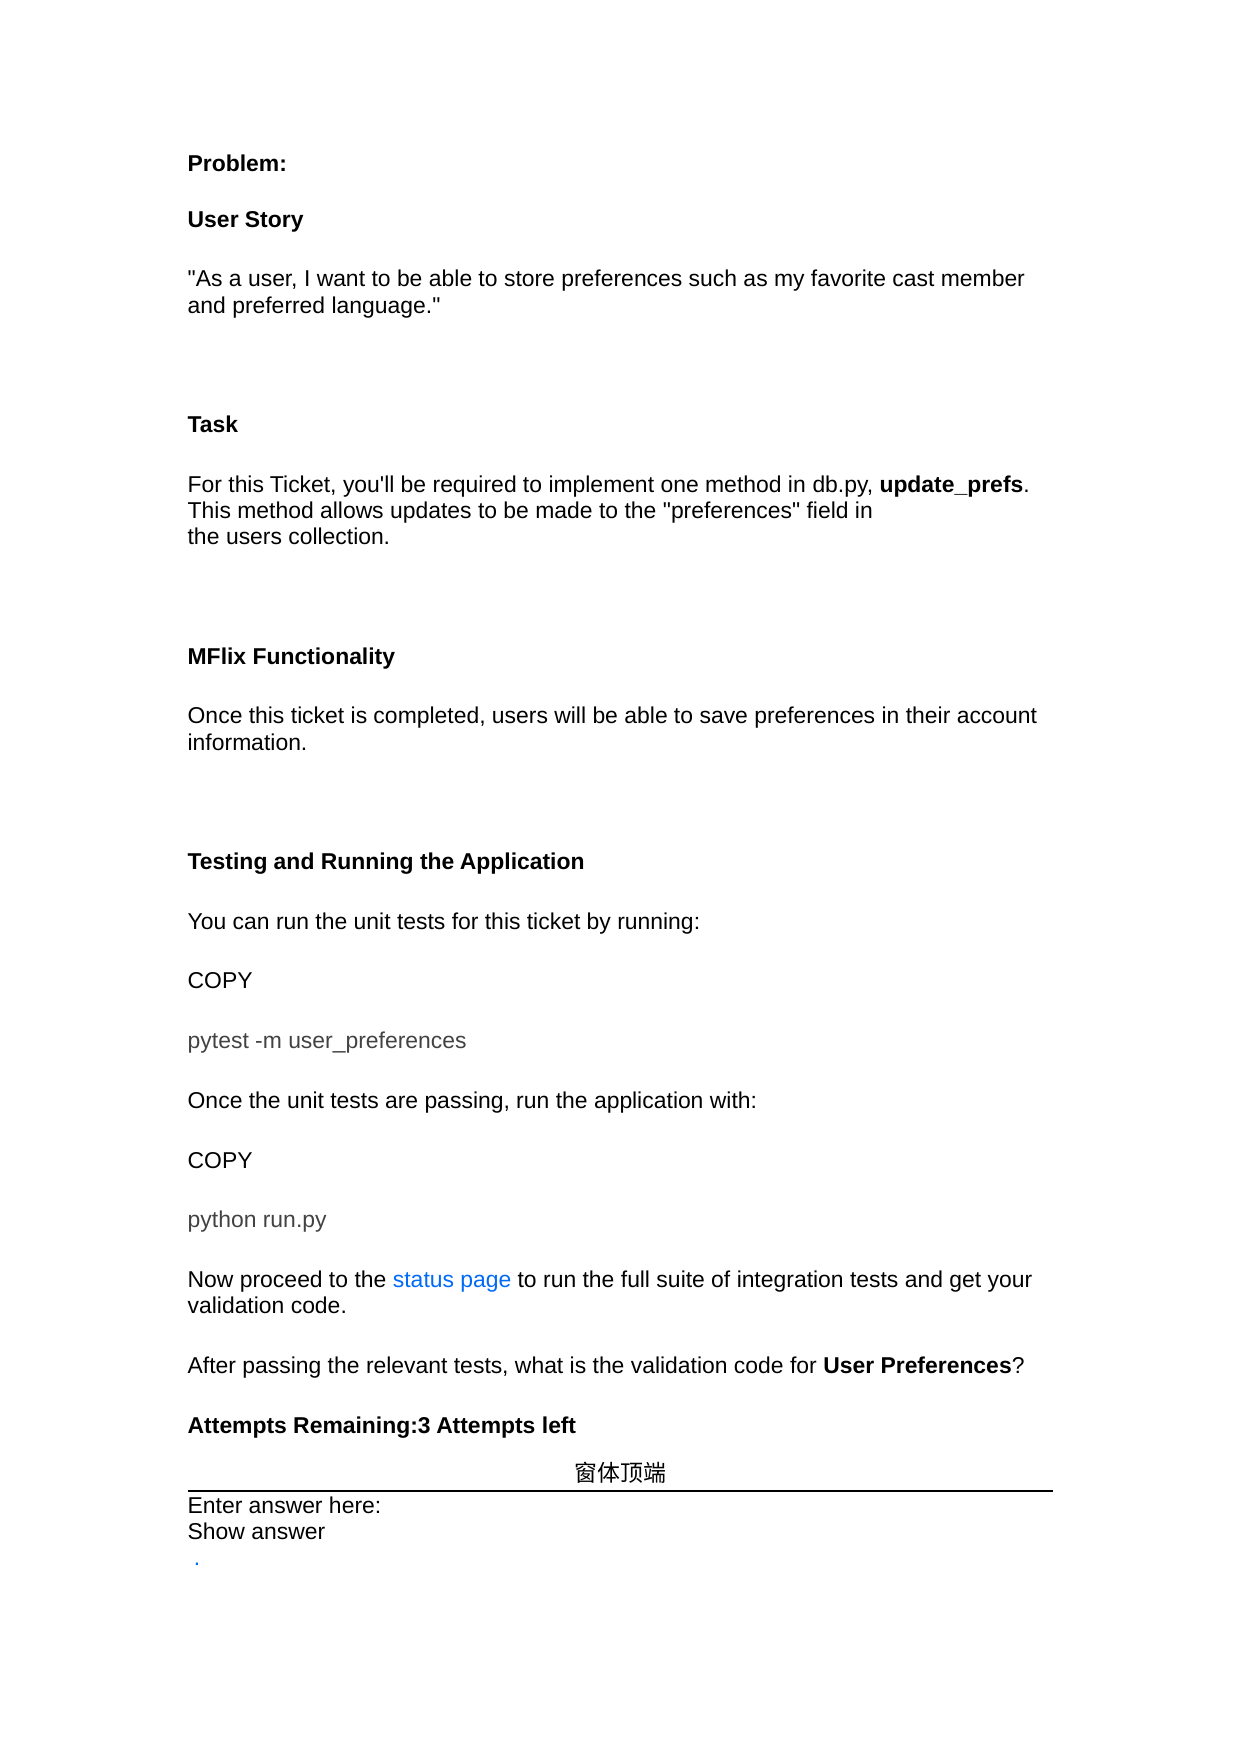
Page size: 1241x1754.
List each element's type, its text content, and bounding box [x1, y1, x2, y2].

text For this Ticket, you'll be required to implement one method in db.py, update_prefs. This method allows updates to be made to the "preferences" field in the users collection. [187, 471, 1053, 550]
text COPY [187, 967, 1053, 994]
text Enter answer here: [187, 1492, 1053, 1518]
text Testing and Running the Application [187, 848, 1053, 874]
text COPY [187, 1147, 1053, 1173]
text You can run the unit tests for this ticket by running: [187, 908, 1053, 934]
text "As a user, I want to be able to store preferences such as my favorite cast member and preferred language." [187, 265, 1053, 318]
text Task [187, 411, 1053, 437]
text Now proceed to the status page to run the full suite of integration tests and get your validation code. [187, 1266, 1053, 1319]
text pytest -m user_preferences [187, 1027, 1053, 1053]
text Show answer [187, 1518, 1053, 1544]
text Problem: [187, 150, 1053, 176]
text python run.py [187, 1206, 1053, 1233]
text Attempts Remaining:3 Attempts left [187, 1412, 1053, 1438]
text 窗体顶端 [187, 1455, 1053, 1492]
text User Story [187, 206, 1053, 232]
text After passing the relevant tests, what is the validation code for User Preferences? [187, 1352, 1053, 1378]
text Once this ticket is completed, users will be able to save preferences in their account information. [187, 702, 1053, 755]
text Once the unit tests are passing, run the application with: [187, 1087, 1053, 1113]
text MFlix Functionality [187, 643, 1053, 669]
text . [187, 1544, 1053, 1571]
